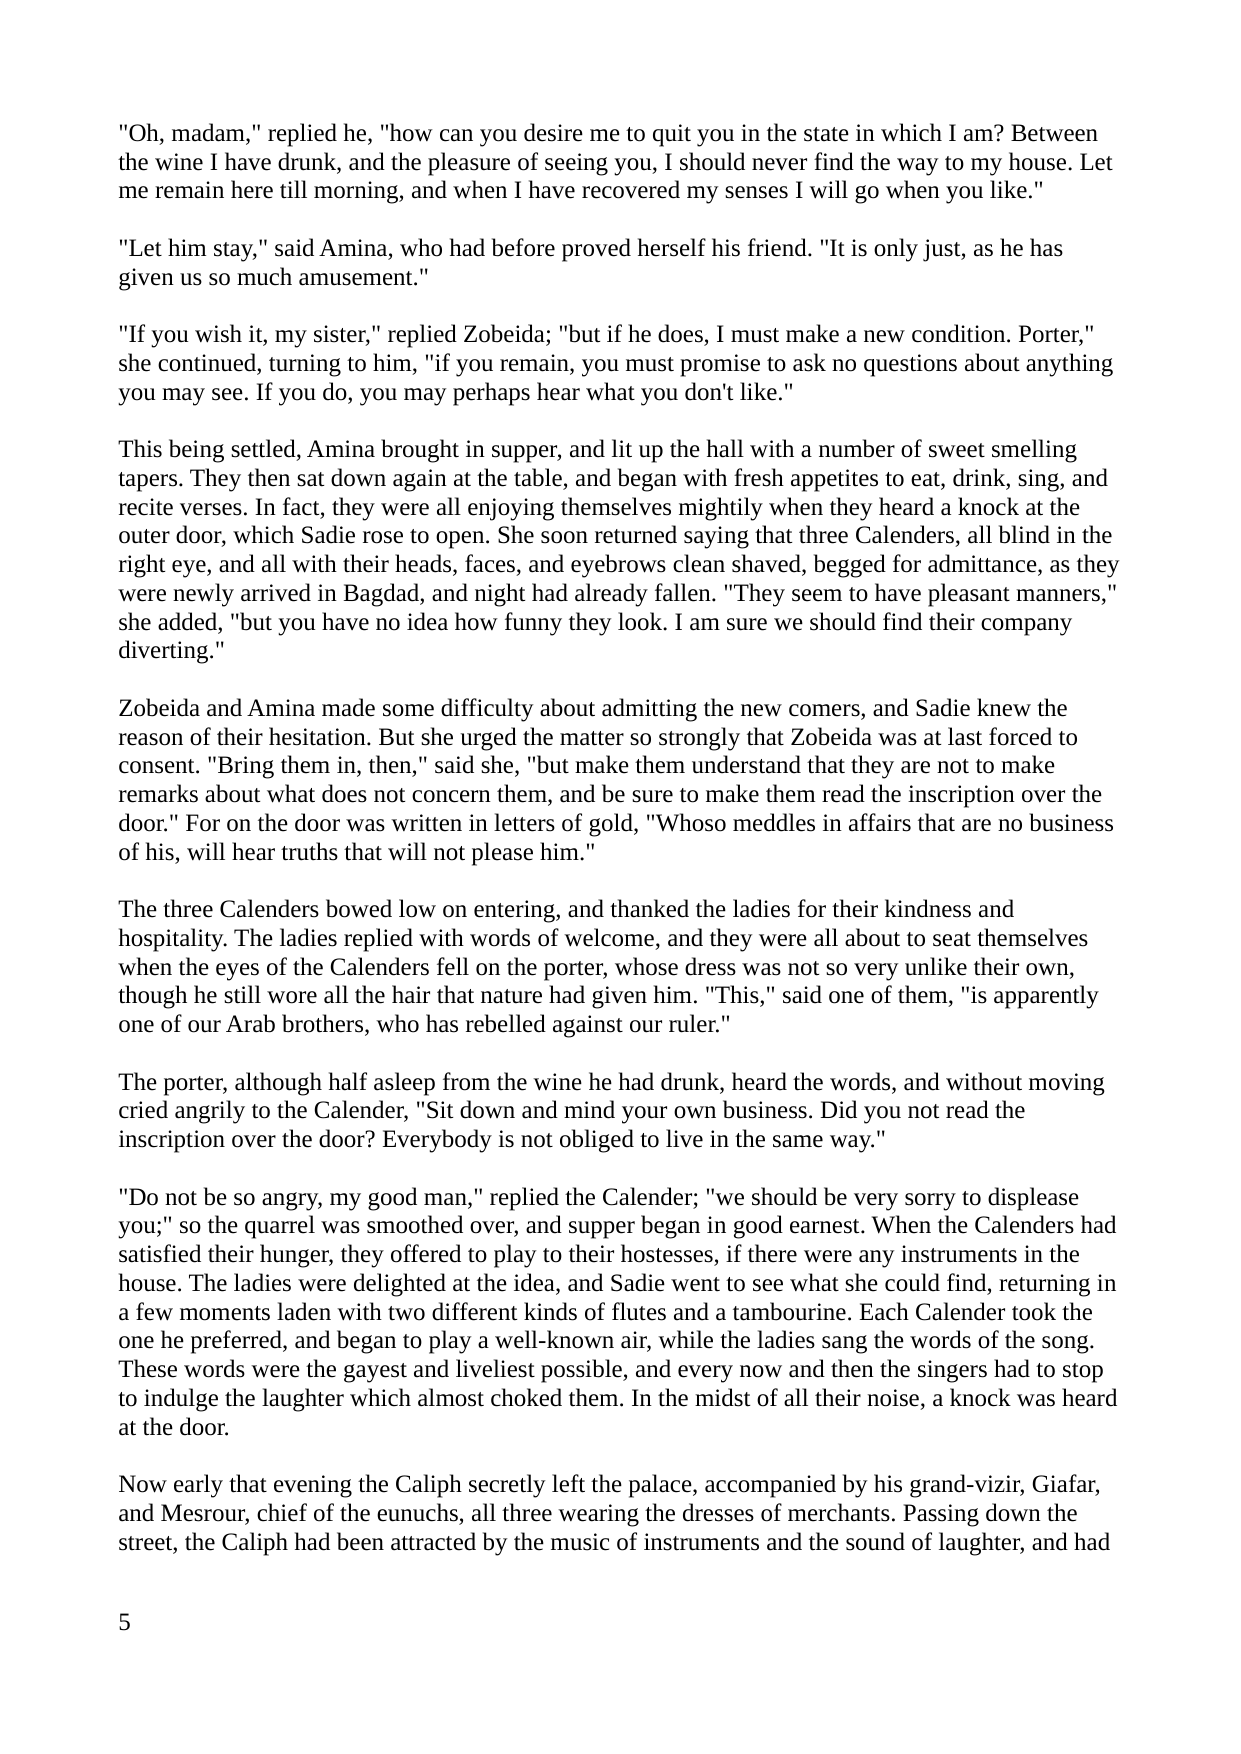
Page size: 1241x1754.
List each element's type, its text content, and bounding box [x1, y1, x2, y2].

text "Oh, madam," replied he, "how can you desire me to quit you in the state in which I am? Between the wine I have drunk, and the pleasure of seeing you, I should never find the way to my house. Let me remain here till morning, and when I have recovered my senses I will go when you like." [118, 118, 1122, 204]
text "Let him stay," said Amina, who had before proved herself his friend. "It is only just, as he has given us so much amusement." [118, 233, 1122, 291]
text This being settled, Amina brought in supper, and lit up the hall with a number of sweet smelling tapers. They then sat down again at the table, and began with fresh appetites to eat, drink, sing, and recite verses. In fact, they were all enjoying themselves mightily when they heard a knock at the outer door, which Sadie rose to open. She soon returned saying that three Calenders, all blind in the right eye, and all with their heads, faces, and eyebrows clean shaved, begged for admittance, as they were newly arrived in Bagdad, and night had already fallen. "They seem to have pleasant manners," she added, "but you have no idea how funny they look. I am sure we should find their company diverting." [118, 434, 1122, 664]
text "Do not be so angry, my good man," replied the Calender; "we should be very sorry to displease you;" so the quarrel was smoothed over, and supper began in good earnest. When the Calenders had satisfied their hunger, they offered to play to their hostesses, if there were any instruments in the house. The ladies were delighted at the idea, and Sadie went to see what she could find, returning in a few moments laden with two different kinds of flutes and a tambourine. Each Calender took the one he preferred, and began to play a well-known air, while the ladies sang the words of the song. These words were the gayest and liveliest possible, and every now and then the singers had to stop to indulge the laughter which almost choked them. In the midst of all their noise, a knock was heard at the door. [118, 1182, 1122, 1441]
text The three Calenders bowed low on entering, and thanked the ladies for their kindness and hospitality. The ladies replied with words of welcome, and they were all about to seat themselves when the eyes of the Calenders fell on the porter, whose dress was not so very unlike their own, though he still wore all the hair that nature had given him. "This," said one of them, "is apparently one of our Arab brothers, who has rebelled against our ruler." [118, 894, 1122, 1038]
text "If you wish it, my sister," replied Zobeida; "but if he does, I must make a new condition. Porter," she continued, turning to him, "if you remain, you must promise to ask no questions about anything you may see. If you do, you may perhaps hear what you don't like." [118, 319, 1122, 406]
text Zobeida and Amina made some difficulty about admitting the new comers, and Sadie knew the reason of their hesitation. But she urged the matter so strongly that Zobeida was at last forced to consent. "Bring them in, then," said she, "but make them understand that they are not to make remarks about what does not concern them, and be sure to make them read the inscription over the door." For on the door was written in letters of gold, "Whoso meddles in affairs that are no business of his, will hear truths that will not please him." [118, 693, 1122, 866]
text The porter, although half asleep from the wine he had drunk, heard the words, and without moving cried angrily to the Calender, "Sit down and mind your own business. Did you not read the inscription over the door? Everybody is not obliged to live in the same way." [118, 1067, 1122, 1153]
text Now early that evening the Caliph secretly left the palace, accompanied by his grand-vizir, Giafar, and Mesrour, chief of the eunuchs, all three wearing the dresses of merchants. Passing down the street, the Caliph had been attracted by the music of instruments and the sound of laughter, and had [118, 1469, 1122, 1556]
